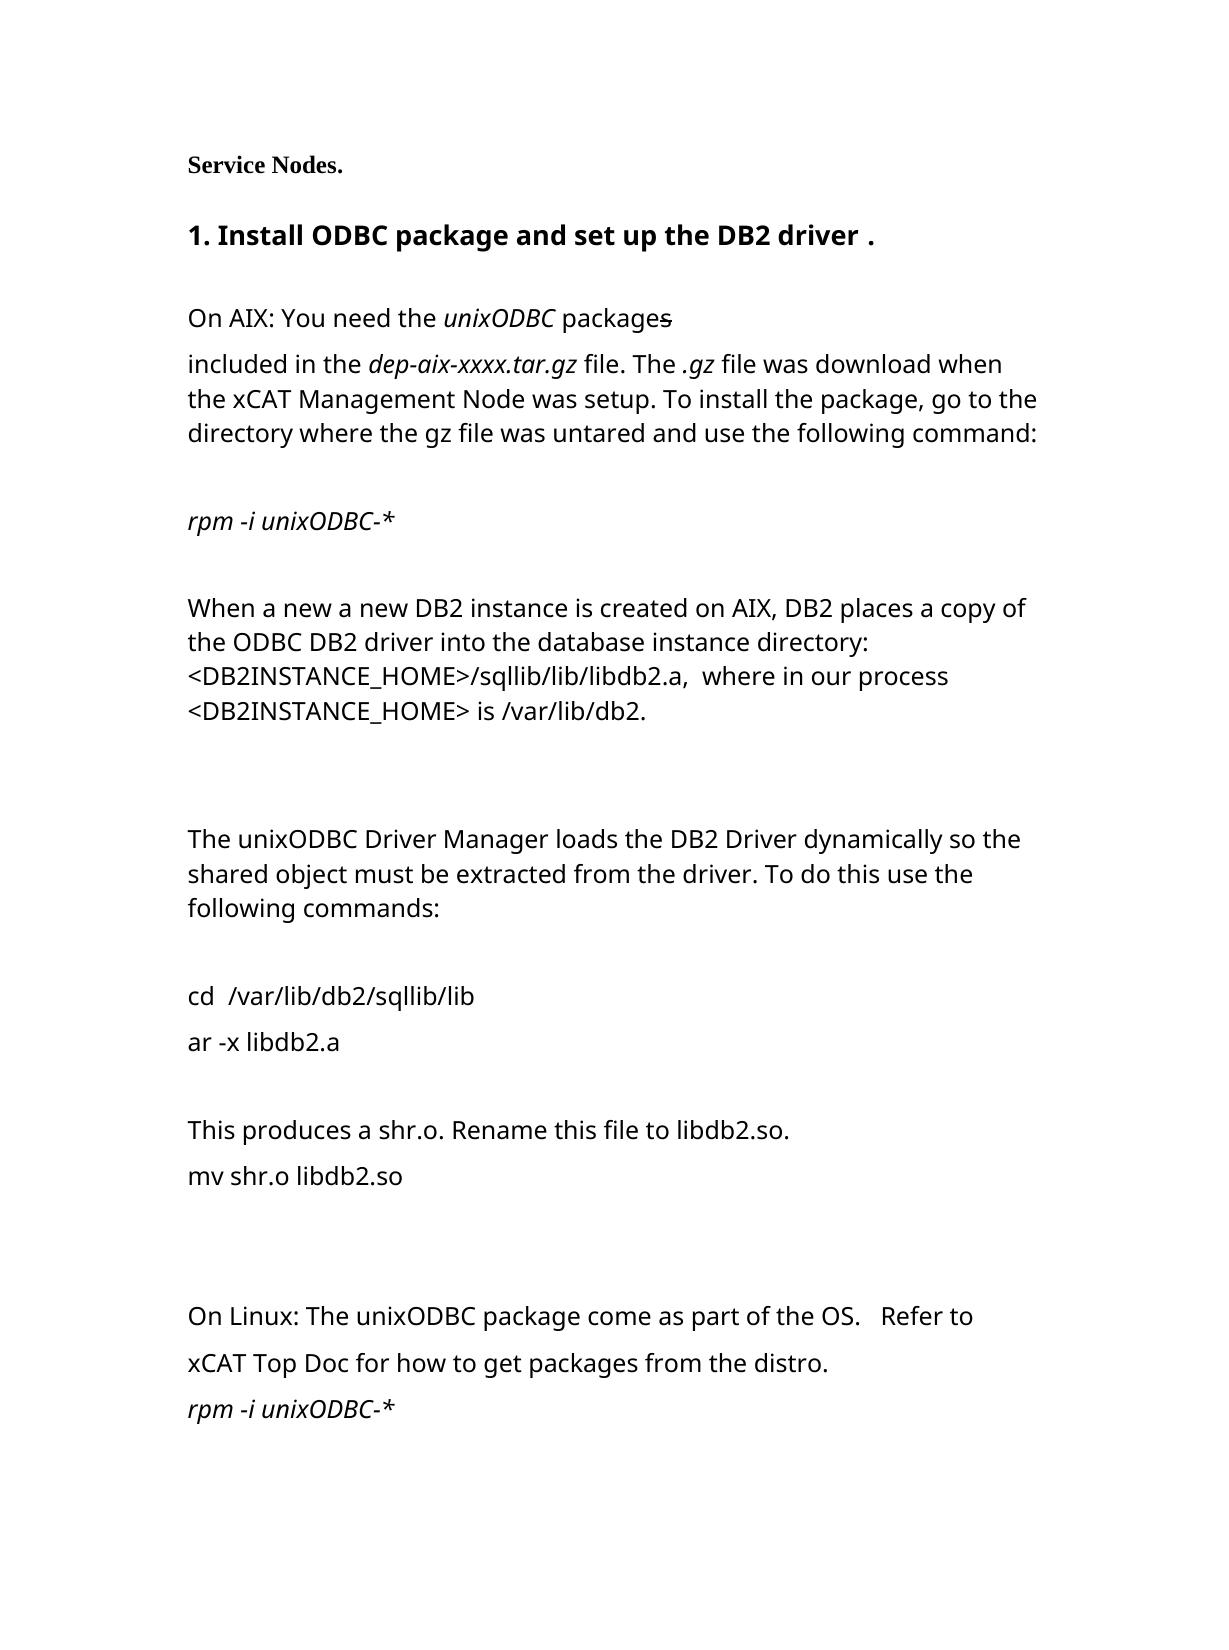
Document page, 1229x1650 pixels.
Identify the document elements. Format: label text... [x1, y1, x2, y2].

subtitle 1. Install ODBC package and set up the DB2 driver . [187, 216, 1041, 253]
text cd /var/lib/db2/sqllib/lib [187, 978, 1041, 1012]
text mv shr.o libdb2.so [187, 1159, 1041, 1193]
text rpm -i unixODBC-* [187, 1392, 1041, 1426]
text On AIX: You need the unixODBC packages [187, 301, 1041, 335]
text Service Nodes. [187, 150, 1041, 179]
text This produces a shr.o. Rename this file to libdb2.so. [187, 1112, 1041, 1147]
text xCAT Top Doc for how to get packages from the distro. [187, 1345, 1041, 1379]
text ar -x libdb2.a [187, 1025, 1041, 1059]
text rpm -i unixODBC-* [187, 503, 1041, 537]
text On Linux: The unixODBC package come as part of the OS. Refer to [187, 1299, 1041, 1333]
text included in the dep-aix-xxxx.tar.gz file. The .gz file was download when the xCAT Management Node was setup. To install the package, go to the directory where the gz file was untared and use the following command: [187, 347, 1041, 449]
text The unixODBC Driver Manager loads the DB2 Driver dynamically so the shared object must be extracted from the driver. To do this use the following commands: [187, 822, 1041, 924]
text When a new a new DB2 instance is created on AIX, DB2 places a copy of the ODBC DB2 driver into the database instance directory: <DB2INSTANCE_HOME>/sqllib/lib/libdb2.a, where in our process <DB2INSTANCE_HOME> is /var/lib/db2. [187, 591, 1041, 727]
